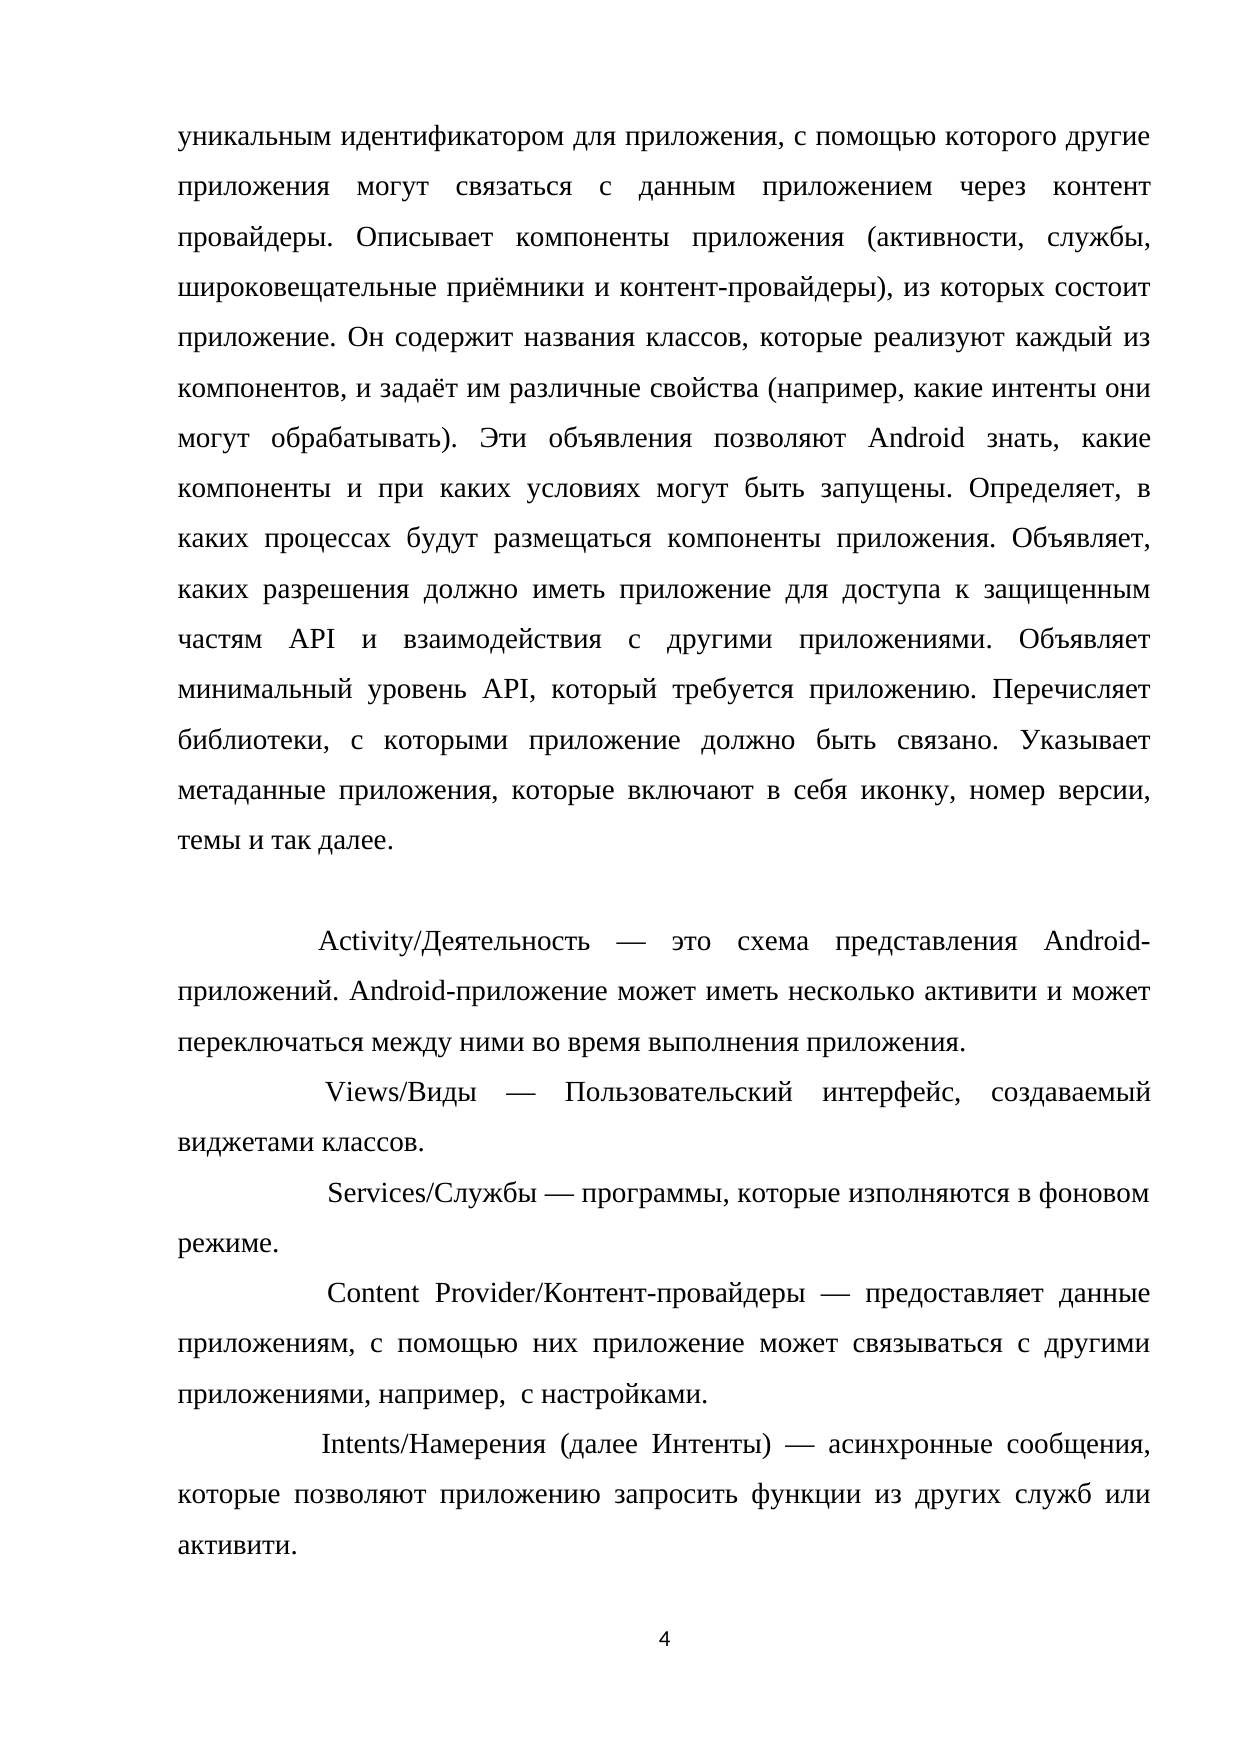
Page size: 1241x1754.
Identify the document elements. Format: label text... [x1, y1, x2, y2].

text уникальным идентификатором для приложения, с помощью которого другие приложения могут связаться с данным приложением через контент провайдеры. Описывает компоненты приложения (активности, службы, широковещательные приёмники и контент-провайдеры), из которых состоит приложение. Он содержит названия классов, которые реализуют каждый из компонентов, и задаёт им различные свойства (например, какие интенты они могут обрабатывать). Эти объявления позволяют Android знать, какие компоненты и при каких условиях могут быть запущены. Определяет, в каких процессах будут размещаться компоненты приложения. Объявляет, каких разрешения должно иметь приложение для доступа к защищенным частям API и взаимодействия с другими приложениями. Объявляет минимальный уровень API, который требуется приложению. Перечисляет библиотеки, с которыми приложение должно быть связано. Указывает метаданные приложения, которые включают в себя иконку, номер версии, темы и так далее. [177, 118, 1152, 856]
text Views/Виды — Пользовательский интерфейс, создаваемый виджетами классов. [177, 1074, 1152, 1158]
text Activity/Деятельность — это схема представления Android-приложений. Android-приложение может иметь несколько активити и может переключаться между ними во время выполнения приложения. [177, 923, 1152, 1057]
text Services/Службы — программы, которые изполняются в фоновом режиме. [177, 1175, 1152, 1258]
text Content Provider/Контент-провайдеры — предоставляет данные приложениям, с помощью них приложение может связываться с другими приложениями, например, с настройками. [177, 1275, 1152, 1409]
text Intents/Намерения (далее Интенты) — асинхронные сообщения, которые позволяют приложению запросить функции из других служб или активити. [177, 1426, 1152, 1560]
